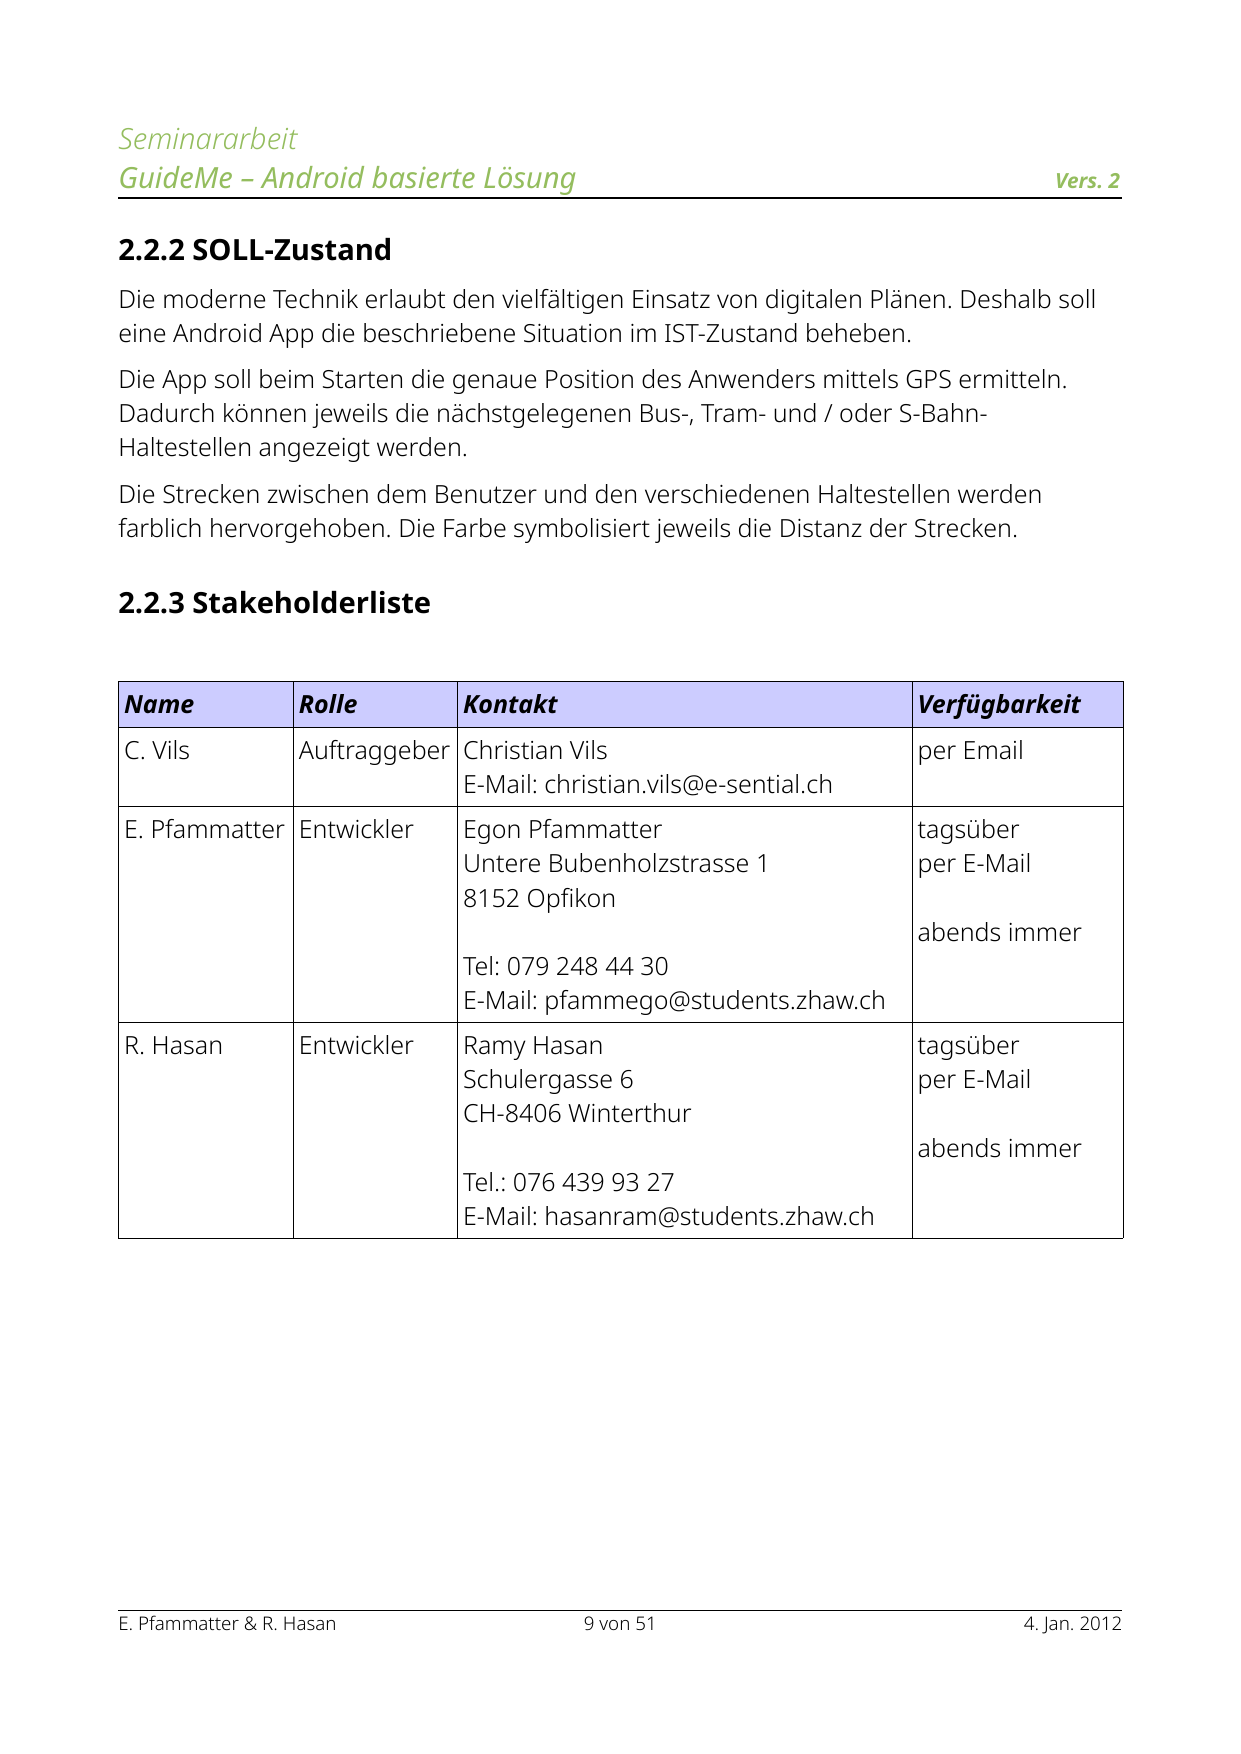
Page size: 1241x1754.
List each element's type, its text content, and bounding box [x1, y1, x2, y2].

table_cell E. Pfammatter [119, 807, 293, 1022]
table_cell C. Vils [119, 728, 293, 806]
table_cell Christian Vils E-Mail: christian.vils@e-sential.ch [458, 728, 912, 806]
table_cell Entwickler [294, 1023, 457, 1238]
table_cell per Email [913, 728, 1123, 806]
table_cell Egon Pfammatter Untere Bubenholzstrasse 1 8152 Opfikon Tel: 079 248 44 30 E-Mail: pfammego@students.zhaw.ch [458, 807, 912, 1022]
table_header Name [119, 682, 293, 727]
subtitle 2.2.2 SOLL-Zustand [118, 229, 1122, 269]
table_cell tagsüber per E-Mail abends immer [913, 1023, 1123, 1238]
table_cell Ramy Hasan Schulergasse 6 CH-8406 Winterthur Tel.: 076 439 93 27 E-Mail: hasanram@students.zhaw.ch [458, 1023, 912, 1238]
table_header Verfügbarkeit [913, 682, 1123, 727]
table_cell tagsüber per E-Mail abends immer [913, 807, 1123, 1022]
text Die App soll beim Starten die genaue Position des Anwenders mittels GPS ermitteln. Dadurch können jeweils die nächstgelegenen Bus-, Tram- und / oder S-Bahn-Haltestellen angezeigt werden. [118, 362, 1122, 464]
table_header Kontakt [458, 682, 912, 727]
table_header Rolle [294, 682, 457, 727]
table_cell Auftraggeber [294, 728, 457, 806]
table_cell R. Hasan [119, 1023, 293, 1238]
text Die moderne Technik erlaubt den vielfältigen Einsatz von digitalen Plänen. Deshalb soll eine Android App die beschriebene Situation im IST-Zustand beheben. [118, 281, 1122, 349]
table_cell Entwickler [294, 807, 457, 1022]
text Die Strecken zwischen dem Benutzer und den verschiedenen Haltestellen werden farblich hervorgehoben. Die Farbe symbolisiert jeweils die Distanz der Strecken. [118, 477, 1122, 545]
subtitle 2.2.3 Stakeholderliste [118, 582, 1122, 622]
